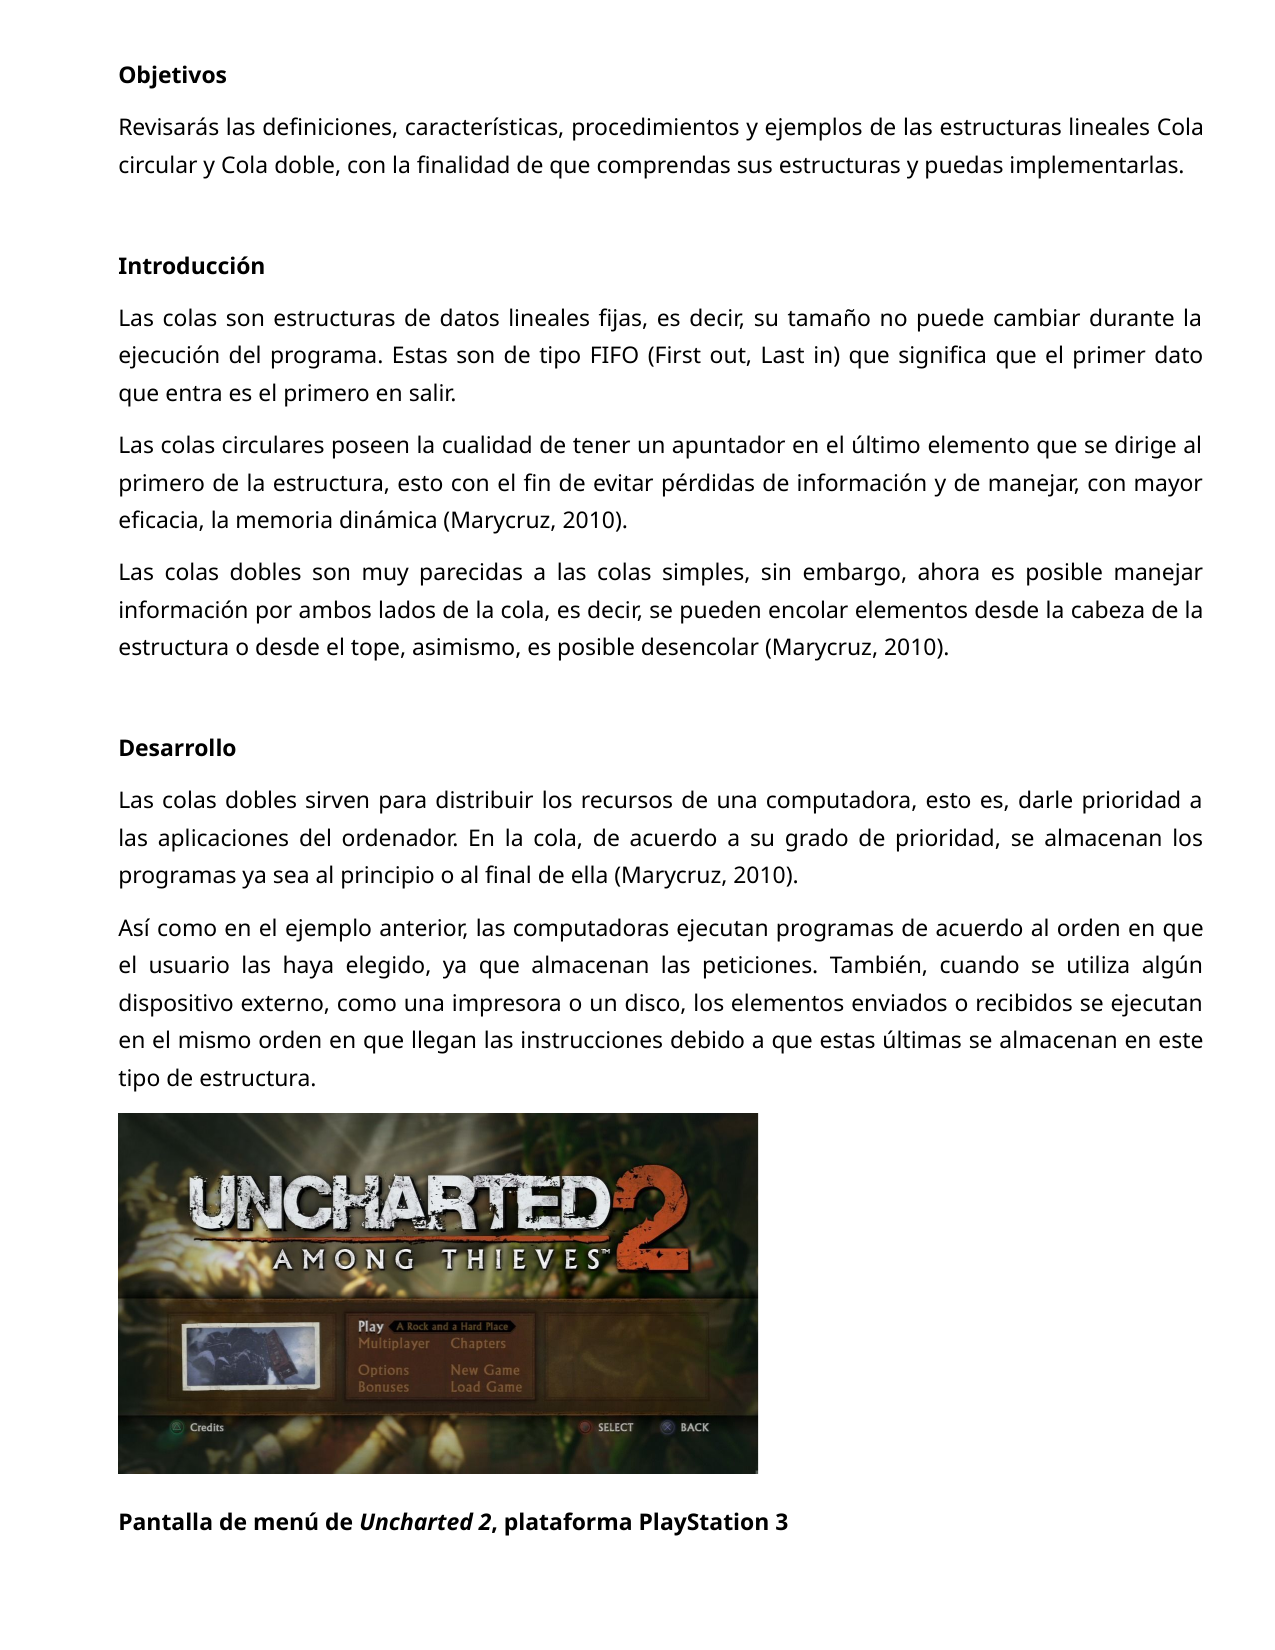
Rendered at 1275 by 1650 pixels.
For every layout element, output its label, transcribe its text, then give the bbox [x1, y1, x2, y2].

text Pantalla de menú de Uncharted 2, plataforma PlayStation 3 [118, 1506, 1205, 1537]
text Objetivos [118, 59, 1205, 90]
text Las colas son estructuras de datos lineales fijas, es decir, su tamaño no puede cambiar durante la ejecución del programa. Estas son de tipo FIFO (First out, Last in) que significa que el primer dato que entra es el primero en salir. [118, 302, 1205, 408]
text Las colas dobles son muy parecidas a las colas simples, sin embargo, ahora es posible manejar información por ambos lados de la cola, es decir, se pueden encolar elementos desde la cabeza de la estructura o desde el tope, asimismo, es posible desencolar (Marycruz, 2010). [118, 556, 1205, 662]
picture [118, 1113, 759, 1474]
text Introducción [118, 250, 1205, 281]
text Las colas dobles sirven para distribuir los recursos de una computadora, esto es, darle prioridad a las aplicaciones del ordenador. En la cola, de acuerdo a su grado de prioridad, se almacenan los programas ya sea al principio o al final de ella (Marycruz, 2010). [118, 784, 1205, 891]
text Así como en el ejemplo anterior, las computadoras ejecutan programas de acuerdo al orden en que el usuario las haya elegido, ya que almacenan las peticiones. También, cuando se utiliza algún dispositivo externo, como una impresora o un disco, los elementos enviados o recibidos se ejecutan en el mismo orden en que llegan las instrucciones debido a que estas últimas se almacenan en este tipo de estructura. [118, 911, 1205, 1093]
text Las colas circulares poseen la cualidad de tener un apuntador en el último elemento que se dirige al primero de la estructura, esto con el fin de evitar pérdidas de información y de manejar, con mayor eficacia, la memoria dinámica (Marycruz, 2010). [118, 429, 1205, 535]
text Revisarás las definiciones, características, procedimientos y ejemplos de las estructuras lineales Cola circular y Cola doble, con la finalidad de que comprendas sus estructuras y puedas implementarlas. [118, 111, 1205, 180]
text Desarrollo [118, 732, 1205, 763]
